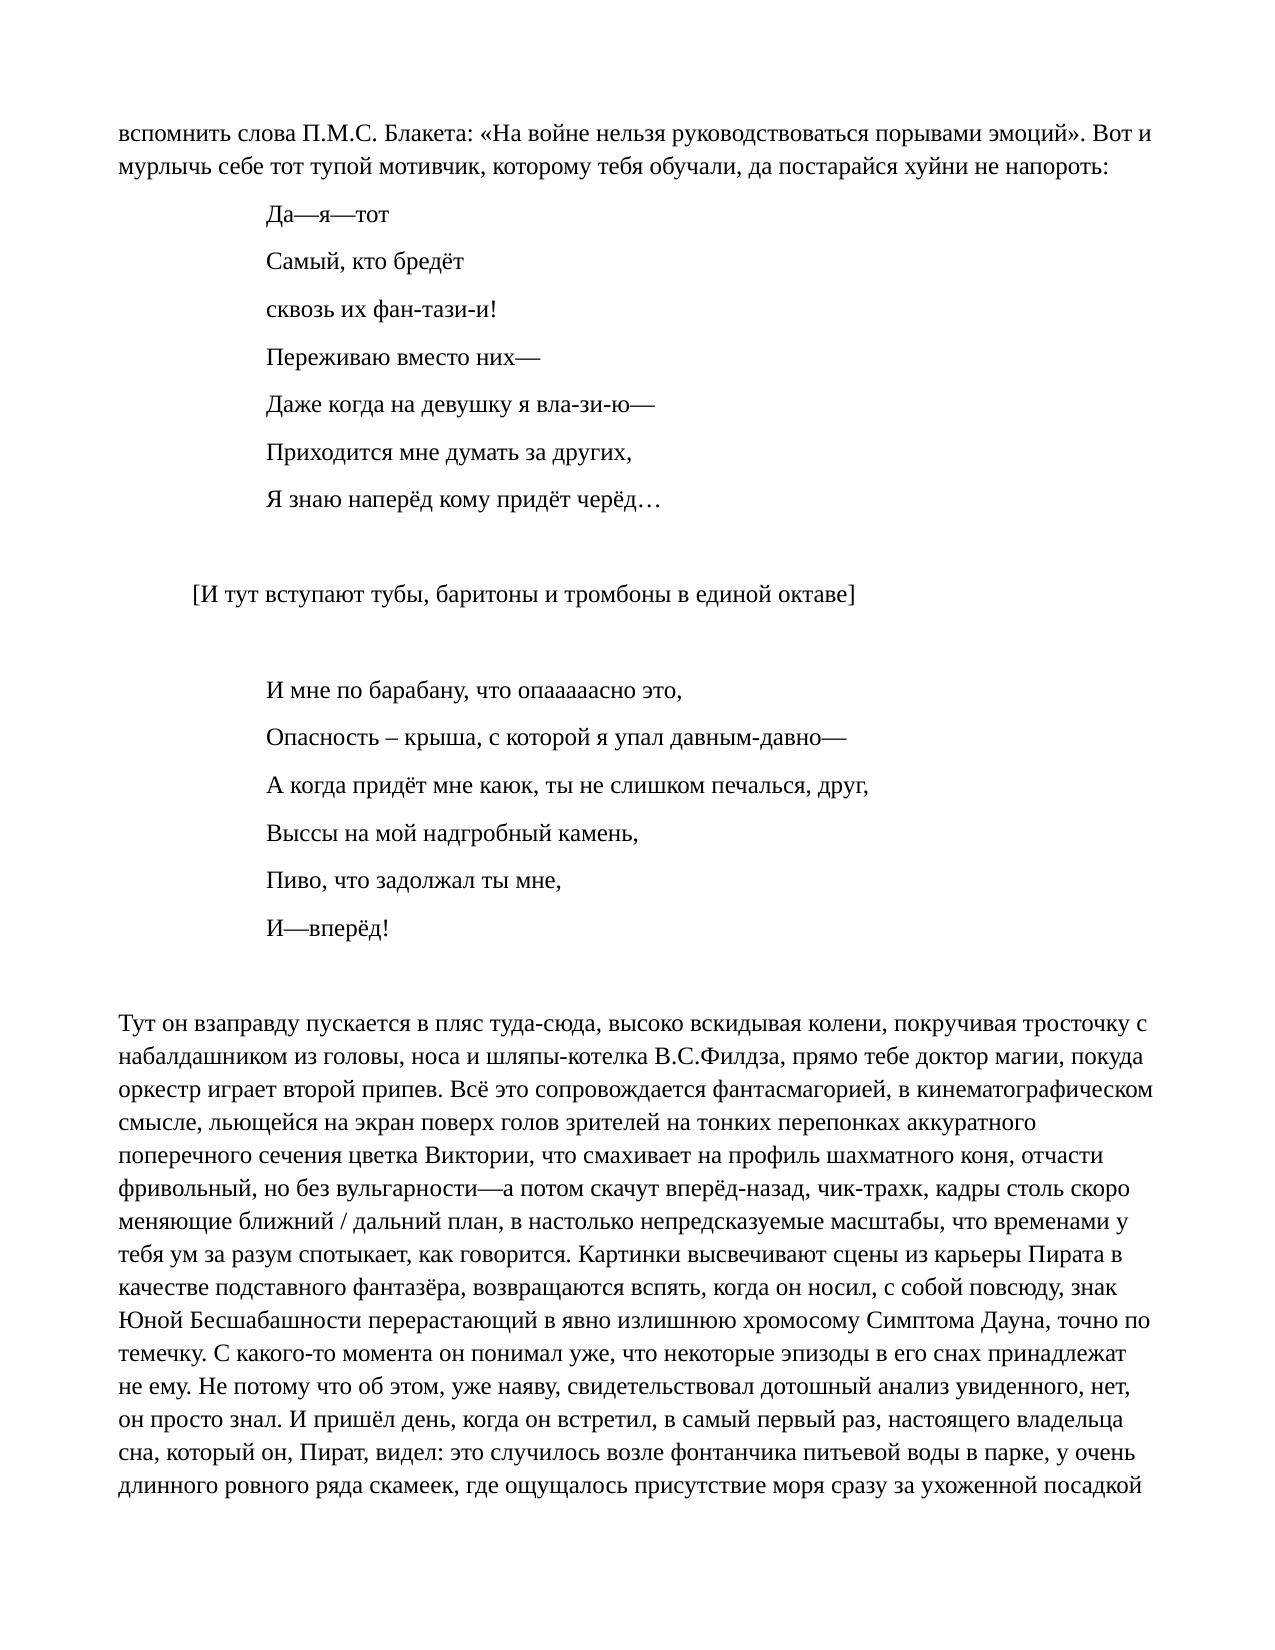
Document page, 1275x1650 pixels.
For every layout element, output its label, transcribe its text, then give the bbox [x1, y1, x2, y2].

text сквозь их фан-тази-и! [266, 294, 1157, 323]
text Выссы на мой надгробный камень, [266, 818, 1157, 846]
text вспомнить слова П.М.С. Блакета: «На войне нельзя руководствоваться порывами эмоций». Вот и мурлычь себе тот тупой мотивчик, которому тебя обучали, да постарайся хуйни не напороть: [118, 118, 1157, 180]
text Да—я—тот [266, 199, 1157, 227]
text Самый, кто бредёт [266, 246, 1157, 275]
text И—вперёд! [266, 913, 1157, 942]
text Я знаю наперёд кому придёт черёд… [266, 484, 1157, 513]
text А когда придёт мне каюк, ты не слишком печалься, друг, [266, 770, 1157, 799]
text Переживаю вместо них— [266, 342, 1157, 370]
text Приходится мне думать за других, [266, 437, 1157, 466]
text Даже когда на девушку я вла-зи-ю— [266, 389, 1157, 418]
text Пиво, что задолжал ты мне, [266, 865, 1157, 894]
text Тут он взаправду пускается в пляс туда-сюда, высоко вскидывая колени, покручивая тросточку с набалдашником из головы, носа и шляпы-котелка В.С.Филдза, прямо тебе доктор магии, покуда оркестр играет второй припев. Всё это сопровождается фантасмагорией, в кинематографическом смысле, льющейся на экран поверх голов зрителей на тонких перепонках аккуратного поперечного сечения цветка Виктории, что смахивает на профиль шахматного коня, отчасти фривольный, но без вульгарности—а потом скачут вперёд-назад, чик-трахк, кадры столь скоро меняющие ближний / дальний план, в настолько непредсказуемые масштабы, что временами у тебя ум за разум спотыкает, как говорится. Картинки высвечивают сцены из карьеры Пирата в качестве подставного фантазёра, возвращаются вспять, когда он носил, с собой повсюду, знак Юной Бесшабашности перерастающий в явно излишнюю хромосому Симптома Дауна, точно по темечку. С какого-то момента он понимал уже, что некоторые эпизоды в его снах принадлежат не ему. Не потому что об этом, уже наяву, свидетельствовал дотошный анализ увиденного, нет, он просто знал. И пришёл день, когда он встретил, в самый первый раз, настоящего владельца сна, который он, Пират, видел: это случилось возле фонтанчика питьевой воды в парке, у очень длинного ровного ряда скамеек, где ощущалось присутствие моря сразу за ухоженной посадкой [118, 1008, 1157, 1499]
text Опасность – крыша, с которой я упал давным-давно— [266, 722, 1157, 751]
text И мне по барабану, что опааааасно это, [266, 675, 1157, 703]
text [И тут вступают тубы, баритоны и тромбоны в единой октаве] [192, 579, 1157, 608]
